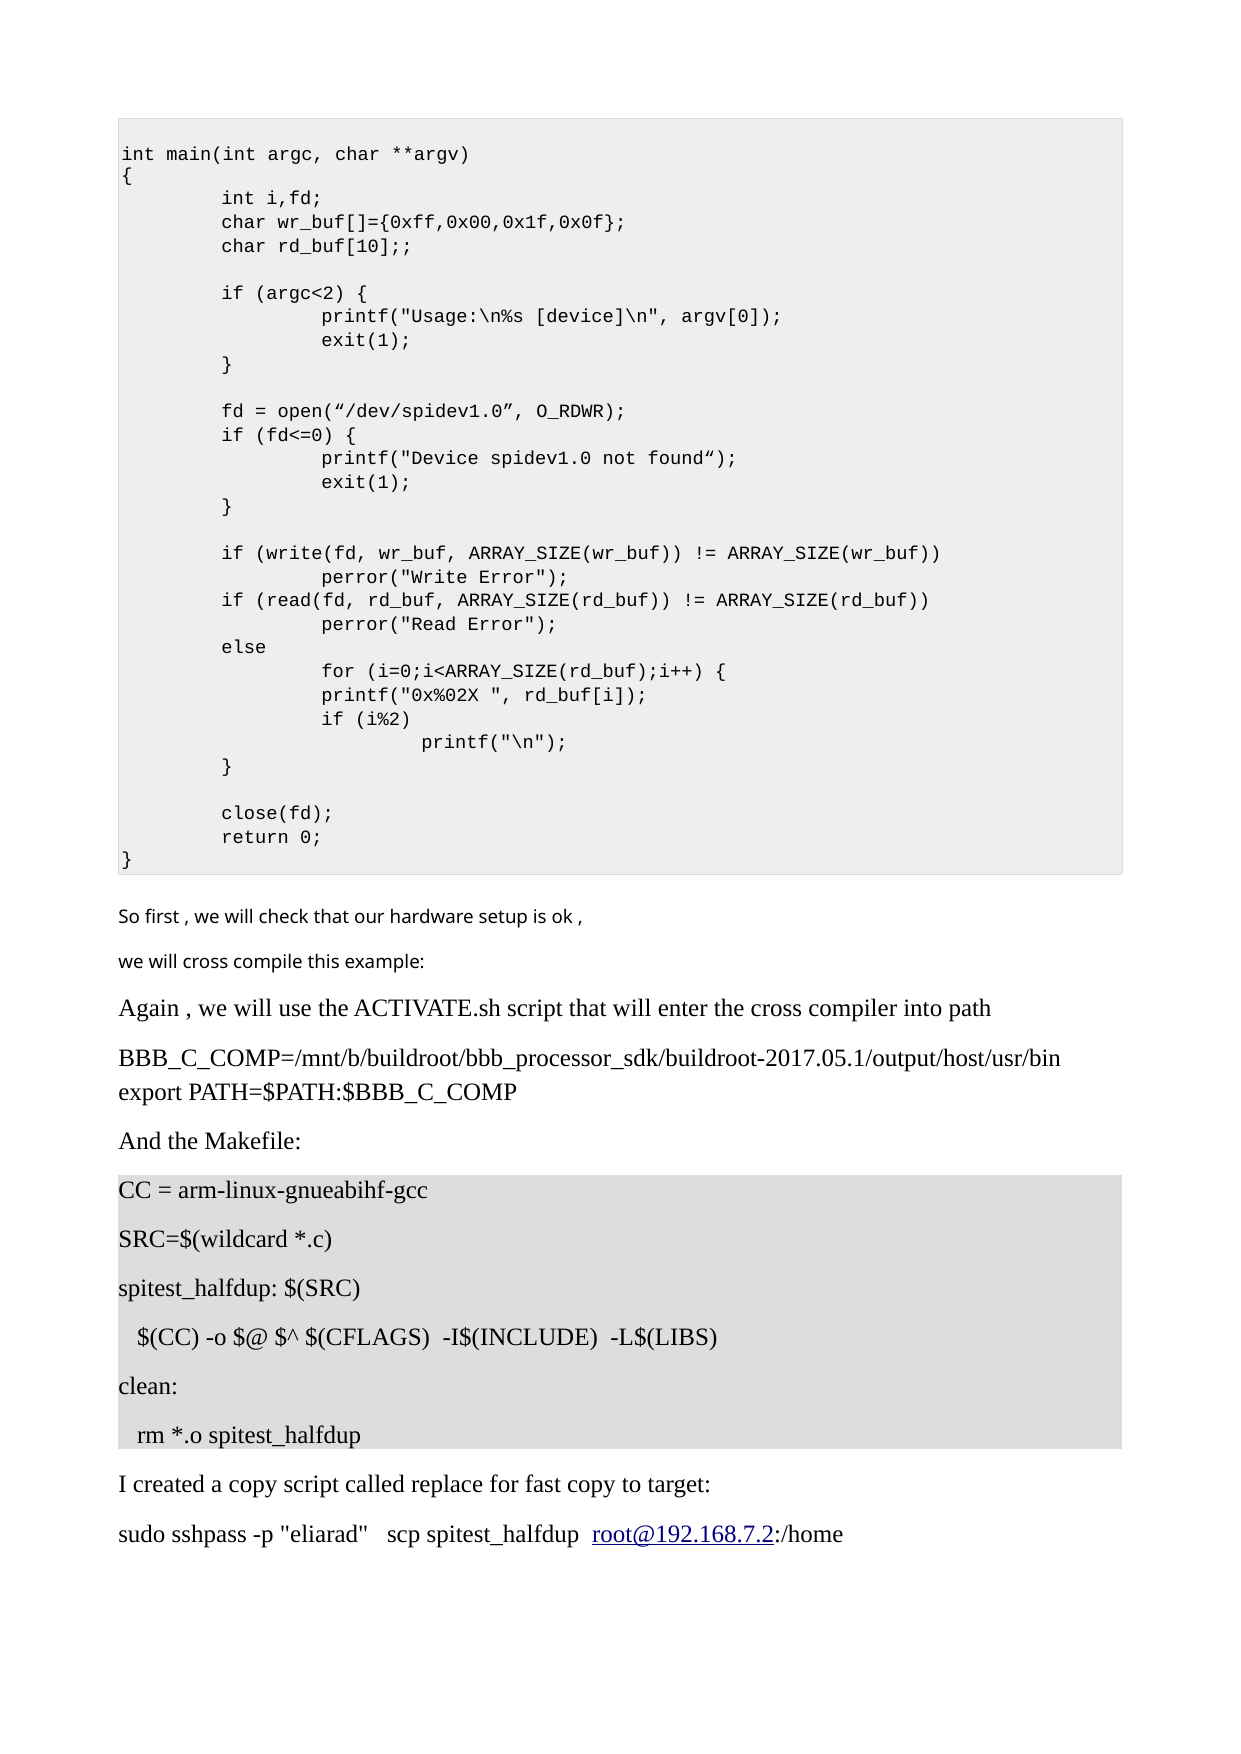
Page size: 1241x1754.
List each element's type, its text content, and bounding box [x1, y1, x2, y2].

text int i,fd; [119, 184, 1122, 208]
text sudo sshpass -p "eliarad" scp spitest_halfdup root@192.168.7.2:/home [118, 1519, 1122, 1547]
text { [119, 163, 1122, 184]
text printf("\n"); [119, 728, 1122, 752]
text fd = open(“/dev/spidev1.0”, O_RDWR); [119, 397, 1122, 421]
text spitest_halfdup: $(SRC) [118, 1273, 1122, 1302]
text perror("Read Error"); [119, 610, 1122, 633]
text Again , we will use the ACTIVATE.sh script that will enter the cross compiler into path [118, 993, 1122, 1022]
text exit(1); [119, 468, 1122, 492]
text clean: [118, 1371, 1122, 1400]
text int main(int argc, char **argv) [119, 142, 1122, 163]
text So first , we will check that our hardware setup is ok , [118, 903, 1122, 929]
text if (read(fd, rd_buf, ARRAY_SIZE(rd_buf)) != ARRAY_SIZE(rd_buf)) [119, 586, 1122, 610]
text if (write(fd, wr_buf, ARRAY_SIZE(wr_buf)) != ARRAY_SIZE(wr_buf)) [119, 539, 1122, 563]
text printf("Usage:\n%s [device]\n", argv[0]); [119, 302, 1122, 326]
text BBB_C_COMP=/mnt/b/buildroot/bbb_processor_sdk/buildroot-2017.05.1/output/host/usr/bin export PATH=$PATH:$BBB_C_COMP [118, 1043, 1122, 1106]
text if (i%2) [119, 704, 1122, 728]
text CC = arm-linux-gnueabihf-gcc [118, 1175, 1122, 1204]
text if (fd<=0) { [119, 421, 1122, 444]
text } [119, 846, 1122, 874]
text return 0; [119, 823, 1122, 846]
text I created a copy script called replace for fast copy to target: [118, 1469, 1122, 1498]
text perror("Write Error"); [119, 563, 1122, 586]
text for (i=0;i<ARRAY_SIZE(rd_buf);i++) { [119, 657, 1122, 681]
text if (argc<2) { [119, 279, 1122, 302]
text we will cross compile this example: [118, 948, 1122, 974]
text And the Makefile: [118, 1126, 1122, 1155]
text exit(1); [119, 326, 1122, 350]
text close(fd); [119, 799, 1122, 823]
text printf("Device spidev1.0 not found“); [119, 444, 1122, 468]
text printf("0x%02X ", rd_buf[i]); [119, 681, 1122, 704]
text SRC=$(wildcard *.c) [118, 1224, 1122, 1253]
text } [119, 492, 1122, 515]
text char rd_buf[10];; [119, 232, 1122, 255]
text else [119, 633, 1122, 657]
text } [119, 350, 1122, 373]
text $(CC) -o $@ $^ $(CFLAGS) -I$(INCLUDE) -L$(LIBS) [118, 1322, 1122, 1351]
text char wr_buf[]={0xff,0x00,0x1f,0x0f}; [119, 208, 1122, 232]
text rm *.o spitest_halfdup [118, 1421, 1122, 1449]
text } [119, 752, 1122, 775]
